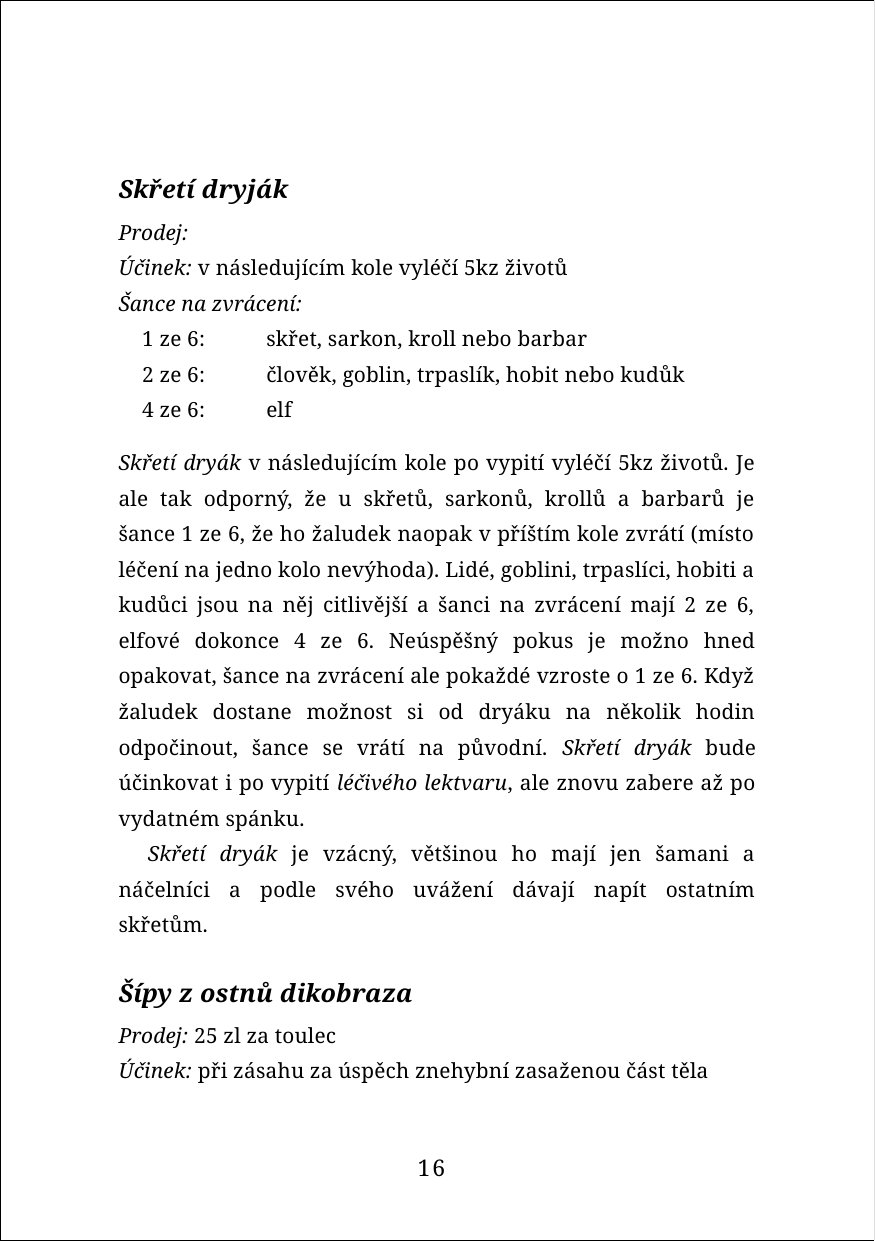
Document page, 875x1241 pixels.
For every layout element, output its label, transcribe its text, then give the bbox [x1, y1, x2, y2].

subtitle Skřetí dryják [118, 172, 756, 206]
text 2 ze 6: člověk, goblin, trpaslík, hobit nebo kudůk [142, 360, 756, 388]
text Skřetí dryák v následujícím kole po vypití vyléčí 5kz životů. Je ale tak odporný, že u skřetů, sarkonů, krollů a barbarů je šance 1 ze 6, že ho žaludek naopak v příštím kole zvrátí (místo léčení na jedno kolo nevýhoda). Lidé, goblini, trpaslíci, hobiti a kudůci jsou na něj citlivější a šanci na zvrácení mají 2 ze 6, elfové dokonce 4 ze 6. Neúspěšný pokus je možno hned opakovat, šance na zvrácení ale pokaždé vzroste o 1 ze 6. Když žaludek dostane možnost si od dryáku na několik hodin odpočinout, šance se vrátí na původní. Skřetí dryák bude účinkovat i po vypití léčivého lektvaru, ale znovu zabere až po vydatném spánku. Skřetí dryák je vzácný, většinou ho mají jen šamani a náčelníci a podle svého uvážení dávají napít ostatním skřetům. [118, 448, 756, 939]
subtitle Šípy z ostnů dikobraza [118, 975, 756, 1009]
text Účinek: v následujícím kole vyléčí 5kz životů [118, 253, 756, 282]
text Prodej: 25 zl za toulec Účinek: při zásahu za úspěch znehybní zasaženou část těla [118, 1021, 756, 1085]
text 1 ze 6: skřet, sarkon, kroll nebo barbar [142, 324, 756, 353]
text 4 ze 6: elf [142, 395, 756, 424]
text Šance na zvrácení: [118, 289, 756, 317]
text Prodej: [118, 218, 756, 246]
